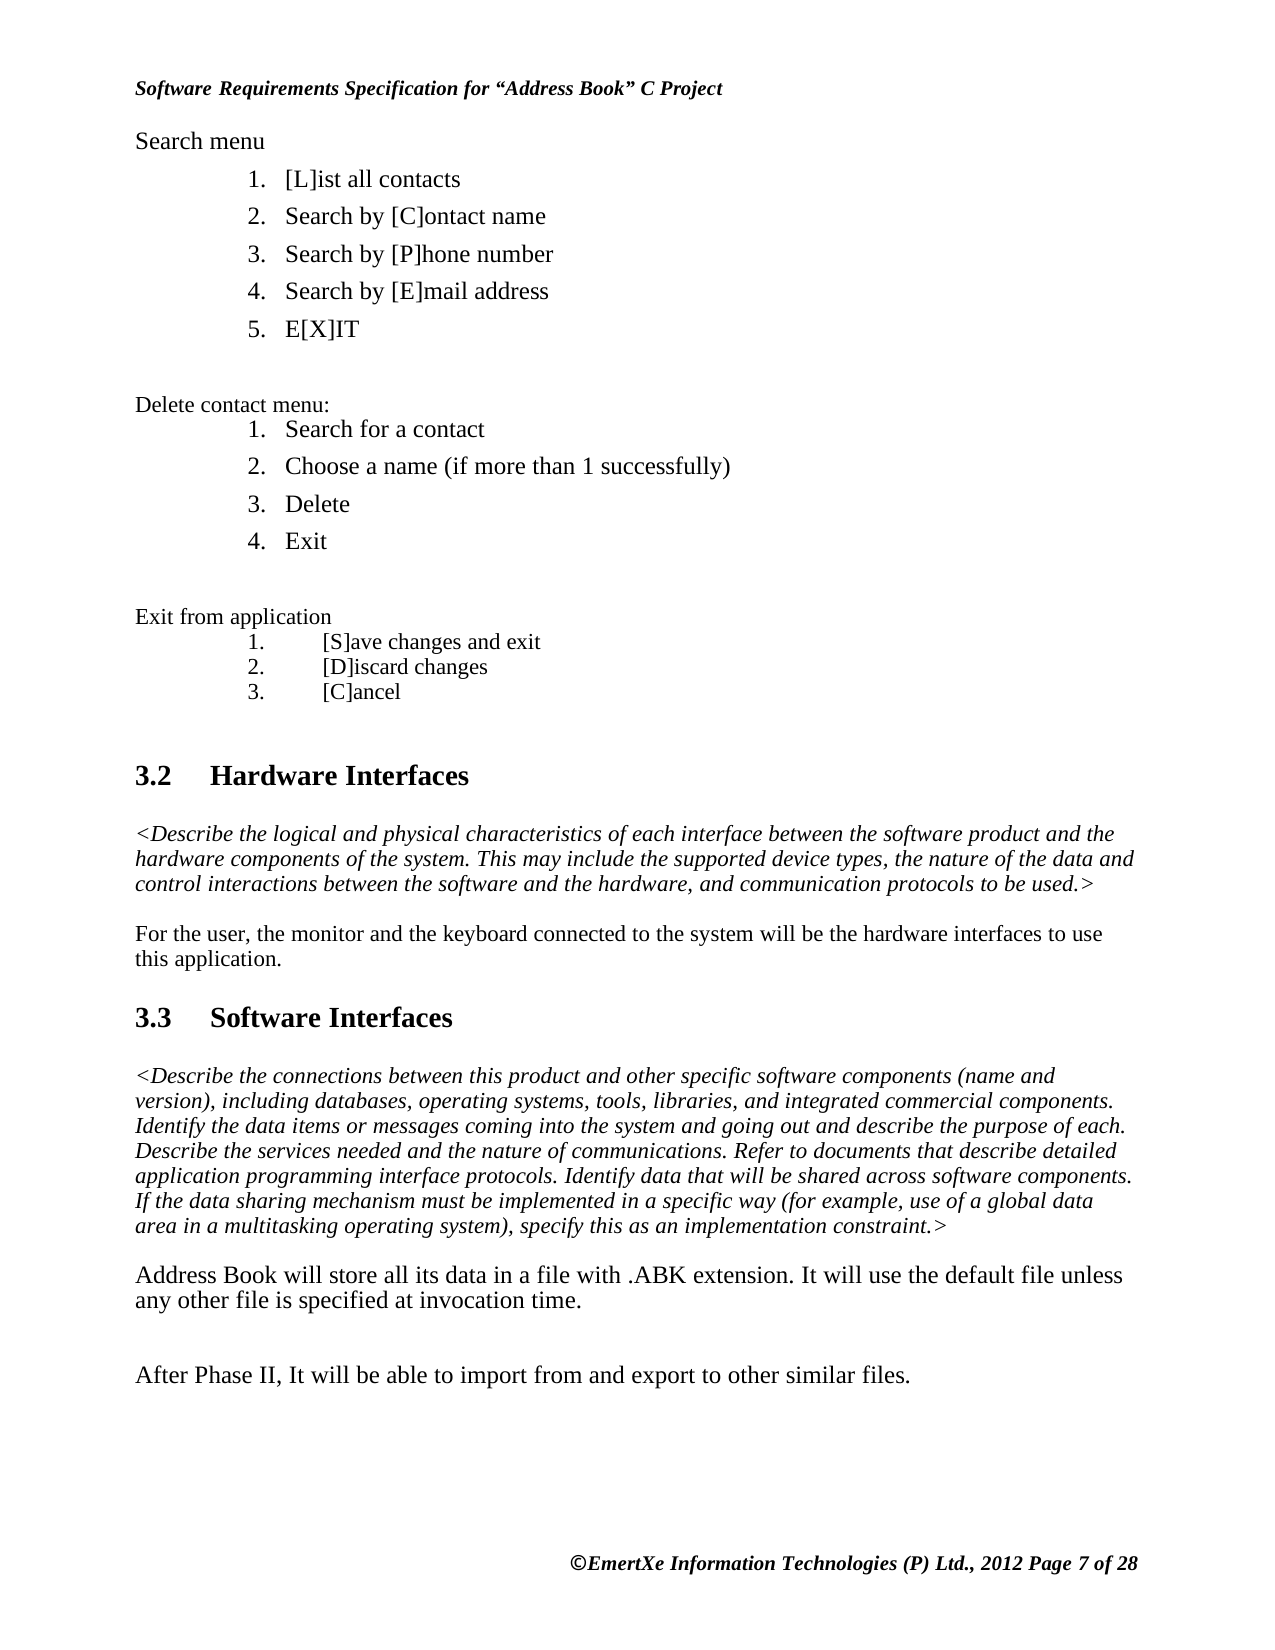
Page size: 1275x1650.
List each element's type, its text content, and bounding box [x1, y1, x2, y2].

text Delete contact menu: [135, 392, 1140, 417]
text Search menu [135, 129, 1140, 154]
list Search by [E]mail address [247, 279, 1140, 304]
list [S]ave changes and exit [247, 629, 1140, 654]
list Search for a contact [247, 417, 1140, 442]
text After Phase II, It will be able to import from and export to other similar files. [135, 1363, 1140, 1388]
text <Describe the connections between this product and other specific software components (name and version), including databases, operating systems, tools, libraries, and integrated commercial components. Identify the data items or messages coming into the system and going out and describe the purpose of each. Describe the services needed and the nature of communications. Refer to documents that describe detailed application programming interface protocols. Identify data that will be shared across software components. If the data sharing mechanism must be implemented in a specific way (for example, use of a global data area in a multitasking operating system), specify this as an implementation constraint.> [135, 1063, 1140, 1238]
list [C]ancel [247, 679, 1140, 704]
list [L]ist all contacts [247, 167, 1140, 192]
text For the user, the monitor and the keyboard connected to the system will be the hardware interfaces to use this application. [135, 921, 1140, 971]
list Search by [C]ontact name [247, 204, 1140, 229]
text <Describe the logical and physical characteristics of each interface between the software product and the hardware components of the system. This may include the supported device types, the nature of the data and control interactions between the software and the hardware, and communication protocols to be used.> [135, 821, 1140, 896]
list Search by [P]hone number [247, 242, 1140, 267]
list Exit [247, 529, 1140, 554]
list Choose a name (if more than 1 successfully) [247, 454, 1140, 479]
text Address Book will store all its data in a file with .ABK extension. It will use the default file unless any other file is specified at invocation time. [135, 1263, 1140, 1313]
list E[X]IT [247, 317, 1140, 342]
list Delete [247, 492, 1140, 517]
list [D]iscard changes [247, 654, 1140, 679]
text Exit from application [135, 604, 1140, 629]
subtitle Hardware Interfaces [135, 759, 1140, 792]
subtitle Software Interfaces [135, 1001, 1140, 1034]
